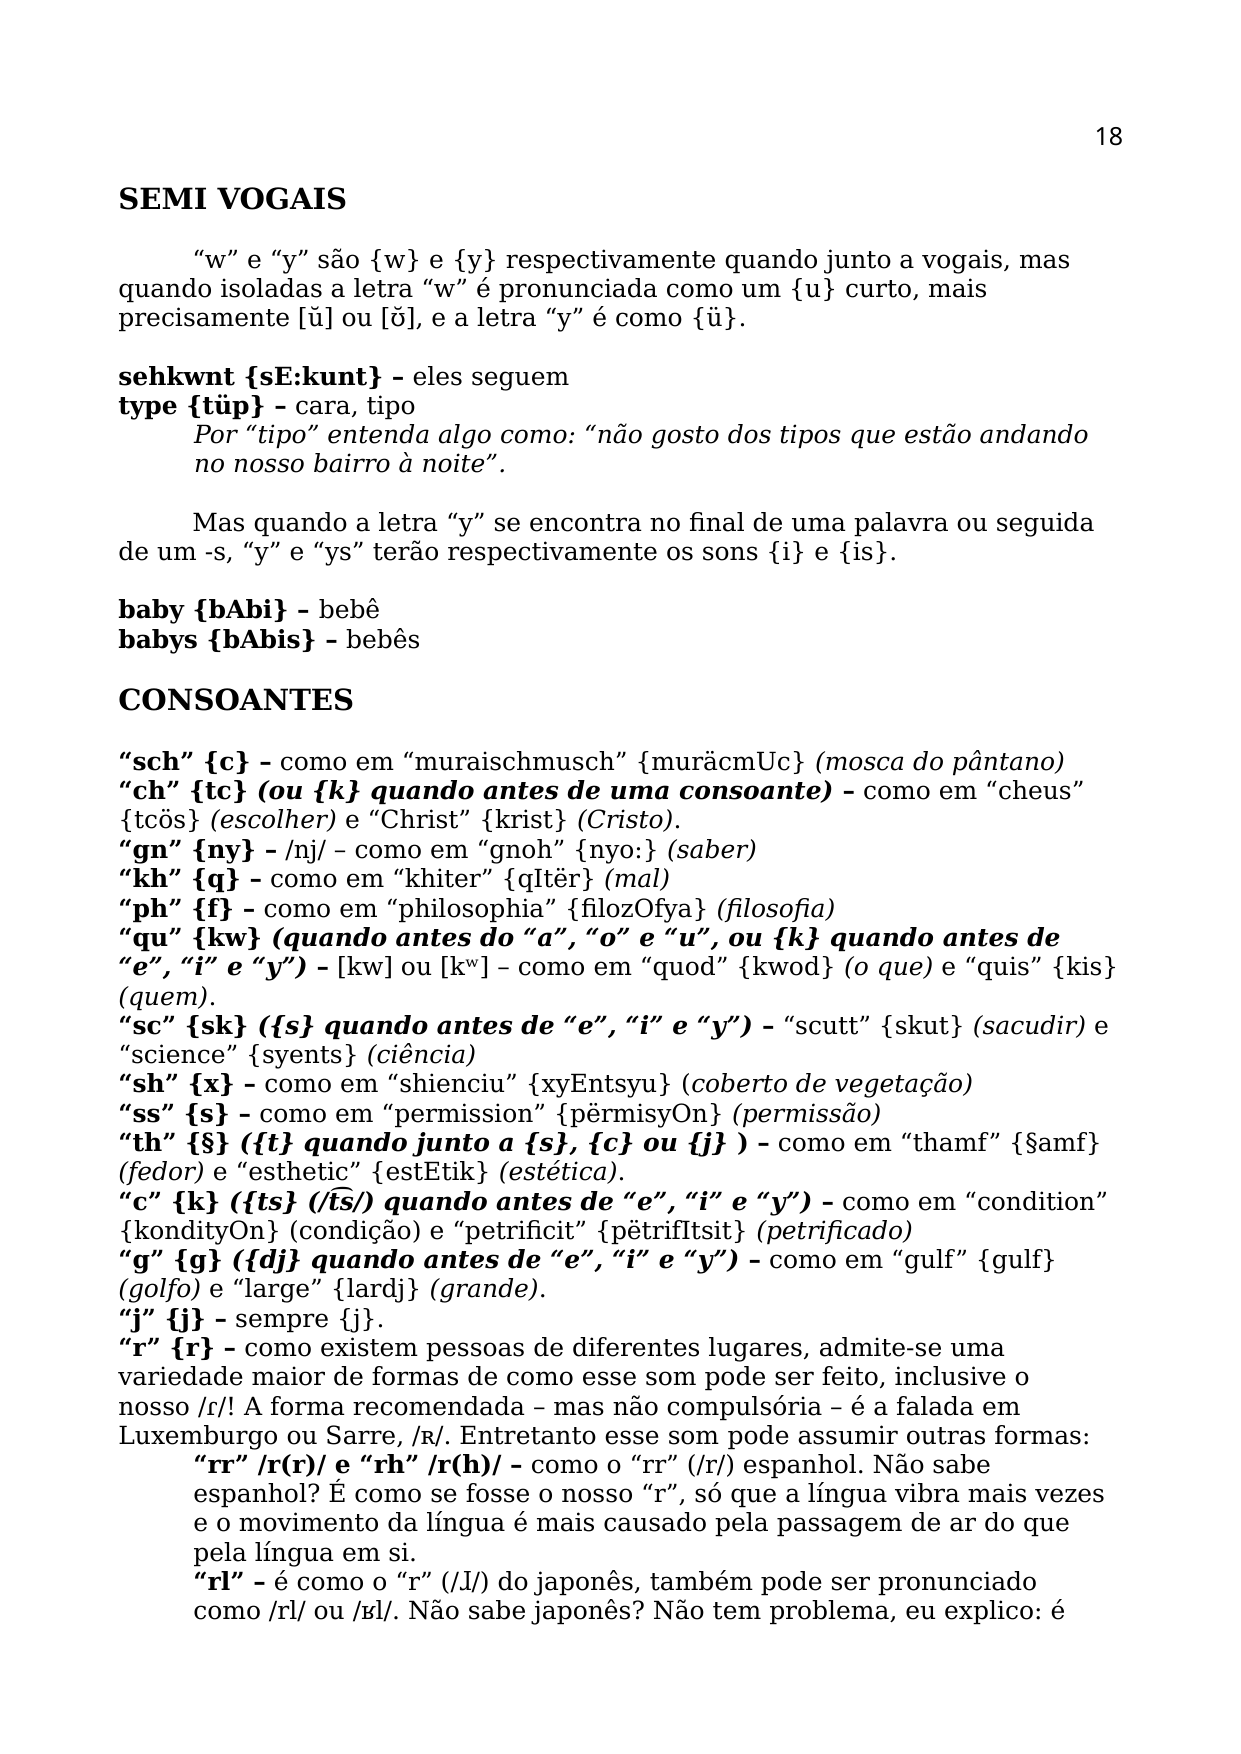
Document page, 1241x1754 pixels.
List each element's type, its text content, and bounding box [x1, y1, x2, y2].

text “kh” {q} – como em “khiter” {qItër} (mal) [118, 864, 1123, 893]
text “th” {§} ({t} quando junto a {s}, {c} ou {j} ) – como em “thamf” {§amf} (fedor) e “esthetic” {estEtik} (estética). [118, 1128, 1123, 1187]
subtitle CONSOANTES [118, 683, 1123, 718]
text “rl” – é como o “r” (/ɺ/) do japonês, também pode ser pronunciado como /rl/ ou /ʁl/. Não sabe japonês? Não tem problema, eu explico: é [193, 1567, 1123, 1625]
text “g” {g} ({dj} quando antes de “e”, “i” e “y”) – como em “gulf” {gulf} (golfo) e “large” {lardj} (grande). [118, 1245, 1123, 1304]
subtitle SEMI VOGAIS [118, 182, 1123, 216]
text babys {bAbis} – bebês [118, 625, 1123, 654]
text “rr” /r(r)/ e “rh” /r(h)/ – como o “rr” (/r/) espanhol. Não sabe espanhol? É como se fosse o nosso “r”, só que a língua vibra mais vezes e o movimento da língua é mais causado pela passagem de ar do que pela língua em si. [193, 1450, 1123, 1567]
text “sc” {sk} ({s} quando antes de “e”, “i” e “y”) – “scutt” {skut} (sacudir) e “science” {syents} (ciência) [118, 1011, 1123, 1069]
text “qu” {kw} (quando antes do “a”, “o” e “u”, ou {k} quando antes de “e”, “i” e “y”) – [kw] ou [kʷ] – como em “quod” {kwod} (o que) e “quis” {kis} (quem). [118, 923, 1123, 1011]
text type {tüp} – cara, tipo [118, 391, 1123, 421]
text “ss” {s} – como em “permission” {përmisyOn} (permissão) [118, 1099, 1123, 1128]
text Mas quando a letra “y” se encontra no final de uma palavra ou seguida de um -s, “y” e “ys” terão respectivamente os sons {i} e {is}. [118, 508, 1123, 566]
text Por “tipo” entenda algo como: “não gosto dos tipos que estão andando no nosso bairro à noite”. [194, 421, 1123, 479]
text “j” {j} – sempre {j}. [118, 1304, 1123, 1333]
text “c” {k} ({ts} (/t͡s/) quando antes de “e”, “i” e “y”) – como em “condition” {kondityOn} (condição) e “petrificit” {pëtrifItsit} (petrificado) [118, 1187, 1123, 1245]
text “r” {r} – como existem pessoas de diferentes lugares, admite-se uma variedade maior de formas de como esse som pode ser feito, inclusive o nosso /ɾ/! A forma recomendada – mas não compulsória – é a falada em Luxemburgo ou Sarre, /ʀ/. Entretanto esse som pode assumir outras formas: [118, 1333, 1123, 1450]
text sehkwnt {sE:kunt} – eles seguem [118, 362, 1123, 391]
text “w” e “y” são {w} e {y} respectivamente quando junto a vogais, mas quando isoladas a letra “w” é pronunciada como um {u} curto, mais precisamente [ŭ] ou [ʊ̆], e a letra “y” é como {ü}. [118, 245, 1123, 333]
text “ch” {tc} (ou {k} quando antes de uma consoante) – como em “cheus” {tcös} (escolher) e “Christ” {krist} (Cristo). [118, 776, 1123, 835]
text “sch” {c} – como em “muraischmusch” {muräcmUc} (mosca do pântano) [118, 747, 1123, 776]
text “sh” {x} – como em “shienciu” {xyEntsyu} (coberto de vegetação) [118, 1069, 1123, 1099]
text “ph” {f} – como em “philosophia” {filozOfya} (filosofia) [118, 893, 1123, 923]
text “gn” {ny} – /nj/ – como em “gnoh” {nyo:} (saber) [118, 835, 1123, 864]
text baby {bAbi} – bebê [118, 596, 1123, 625]
